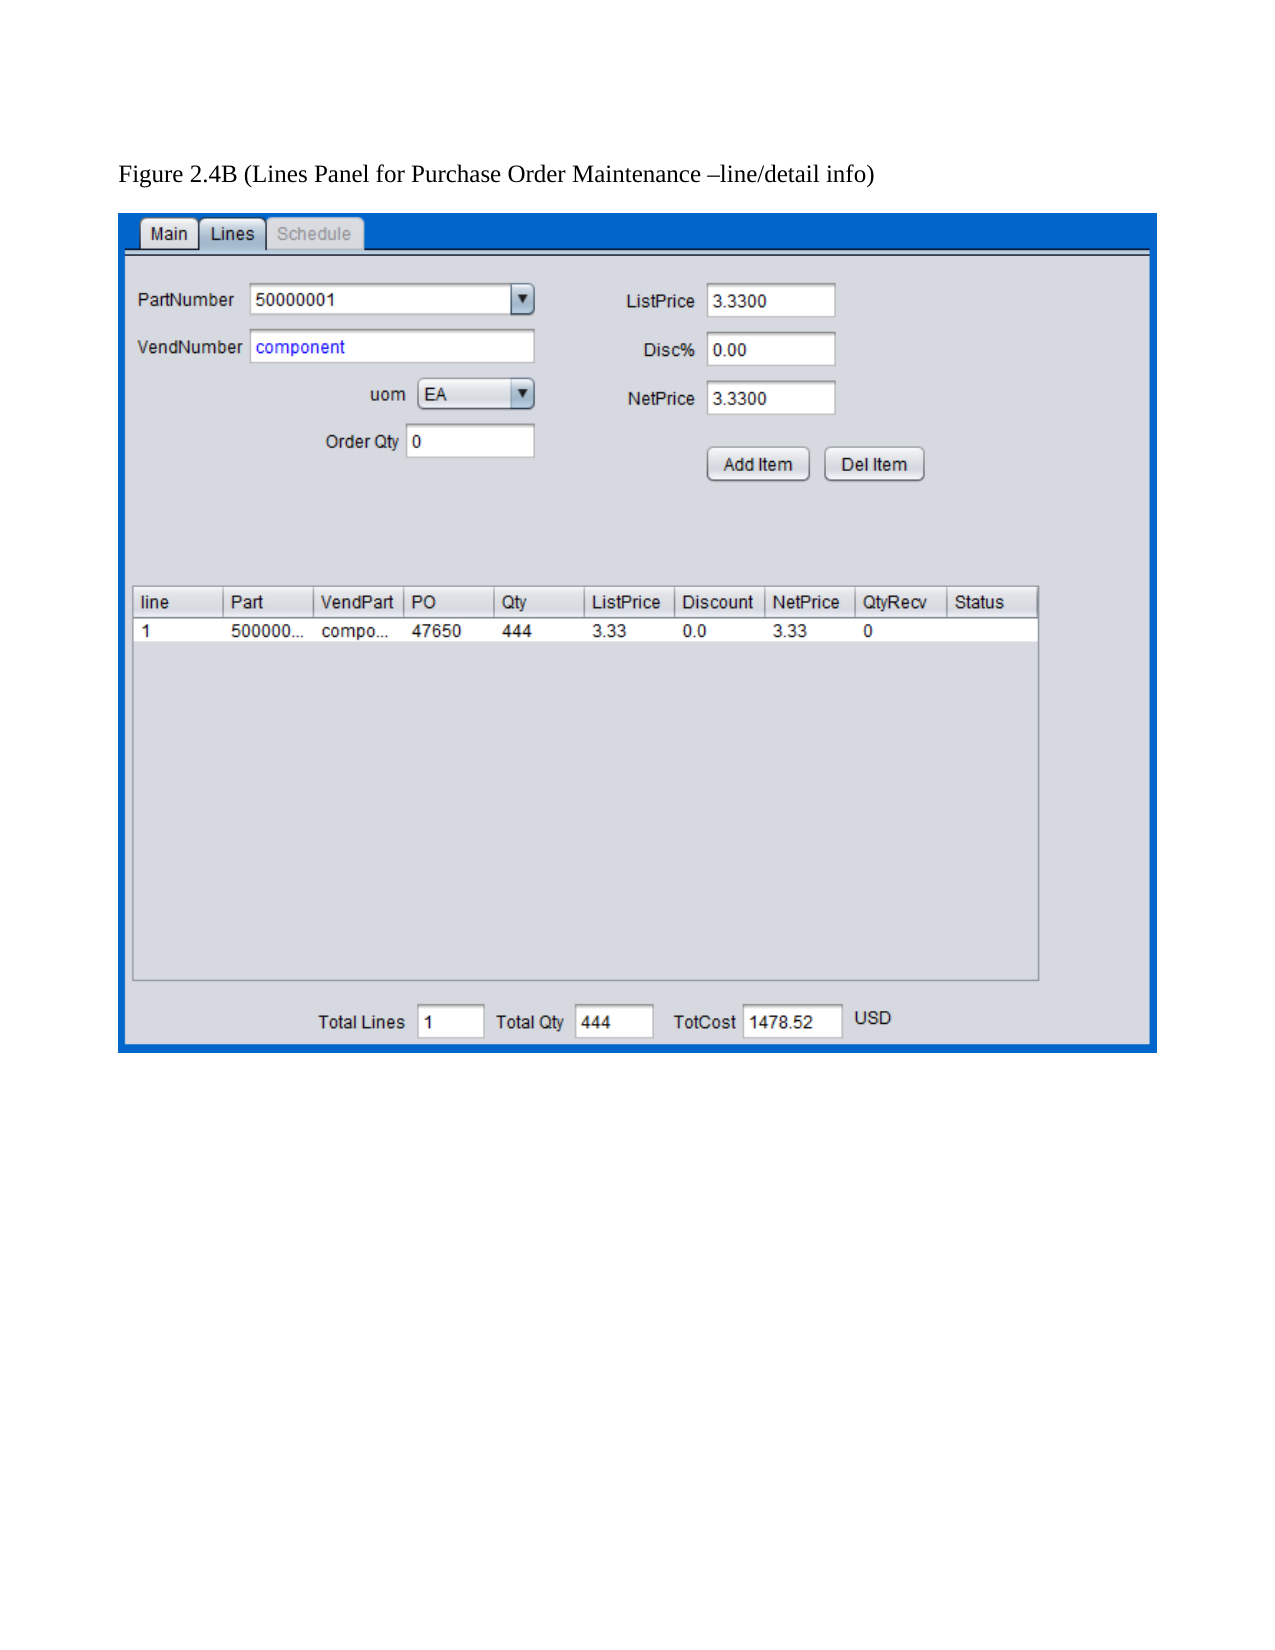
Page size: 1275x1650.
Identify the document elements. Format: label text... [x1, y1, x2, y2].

text Figure 2.4B (Lines Panel for Purchase Order Maintenance –line/detail info) [118, 159, 1157, 188]
picture [118, 213, 1157, 1053]
